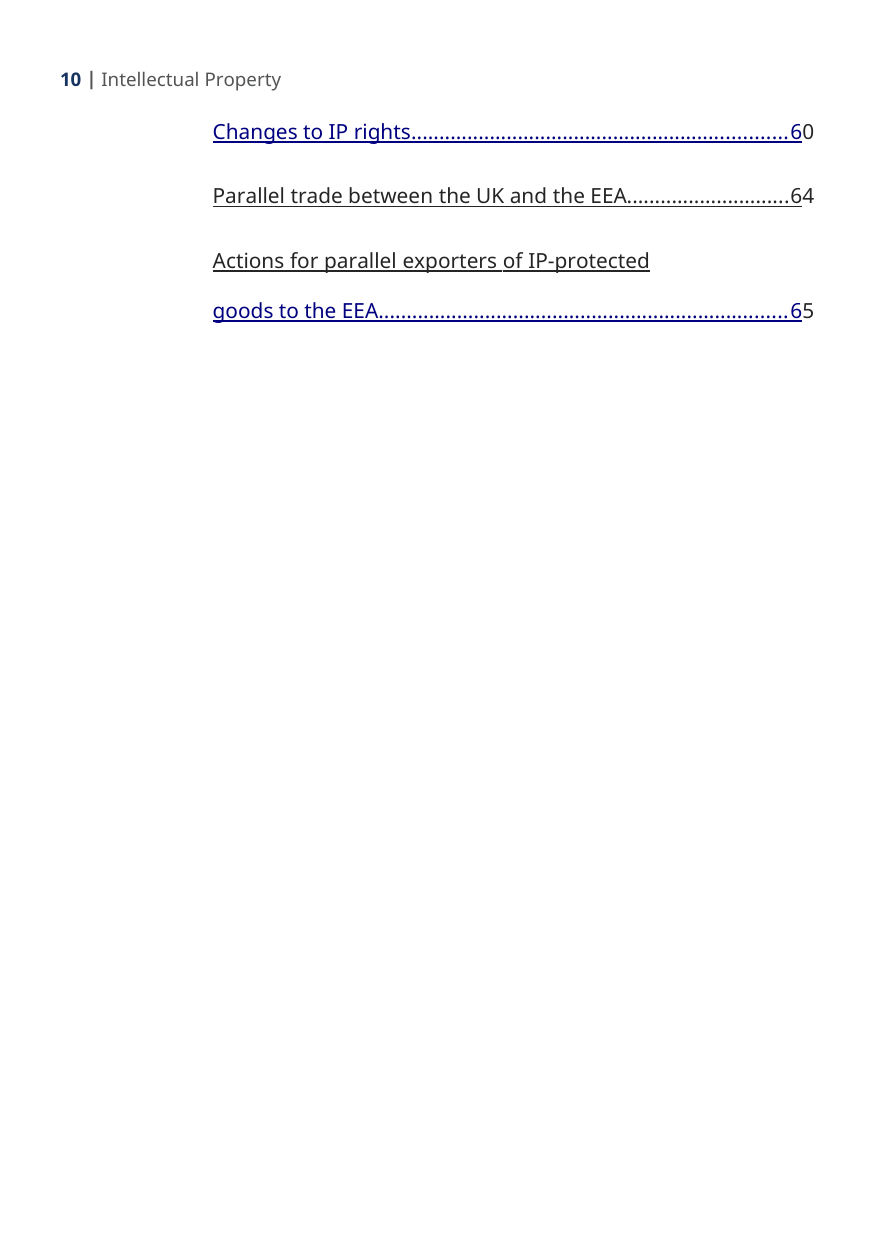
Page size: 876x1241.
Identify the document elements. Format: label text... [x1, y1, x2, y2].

text goods to the EEA 65 [212, 296, 829, 324]
text Changes to IP rights 60 [212, 117, 829, 145]
text Actions for parallel exporters of IP-protected [212, 246, 829, 274]
text Parallel trade between the UK and the EEA 64 [212, 182, 829, 210]
